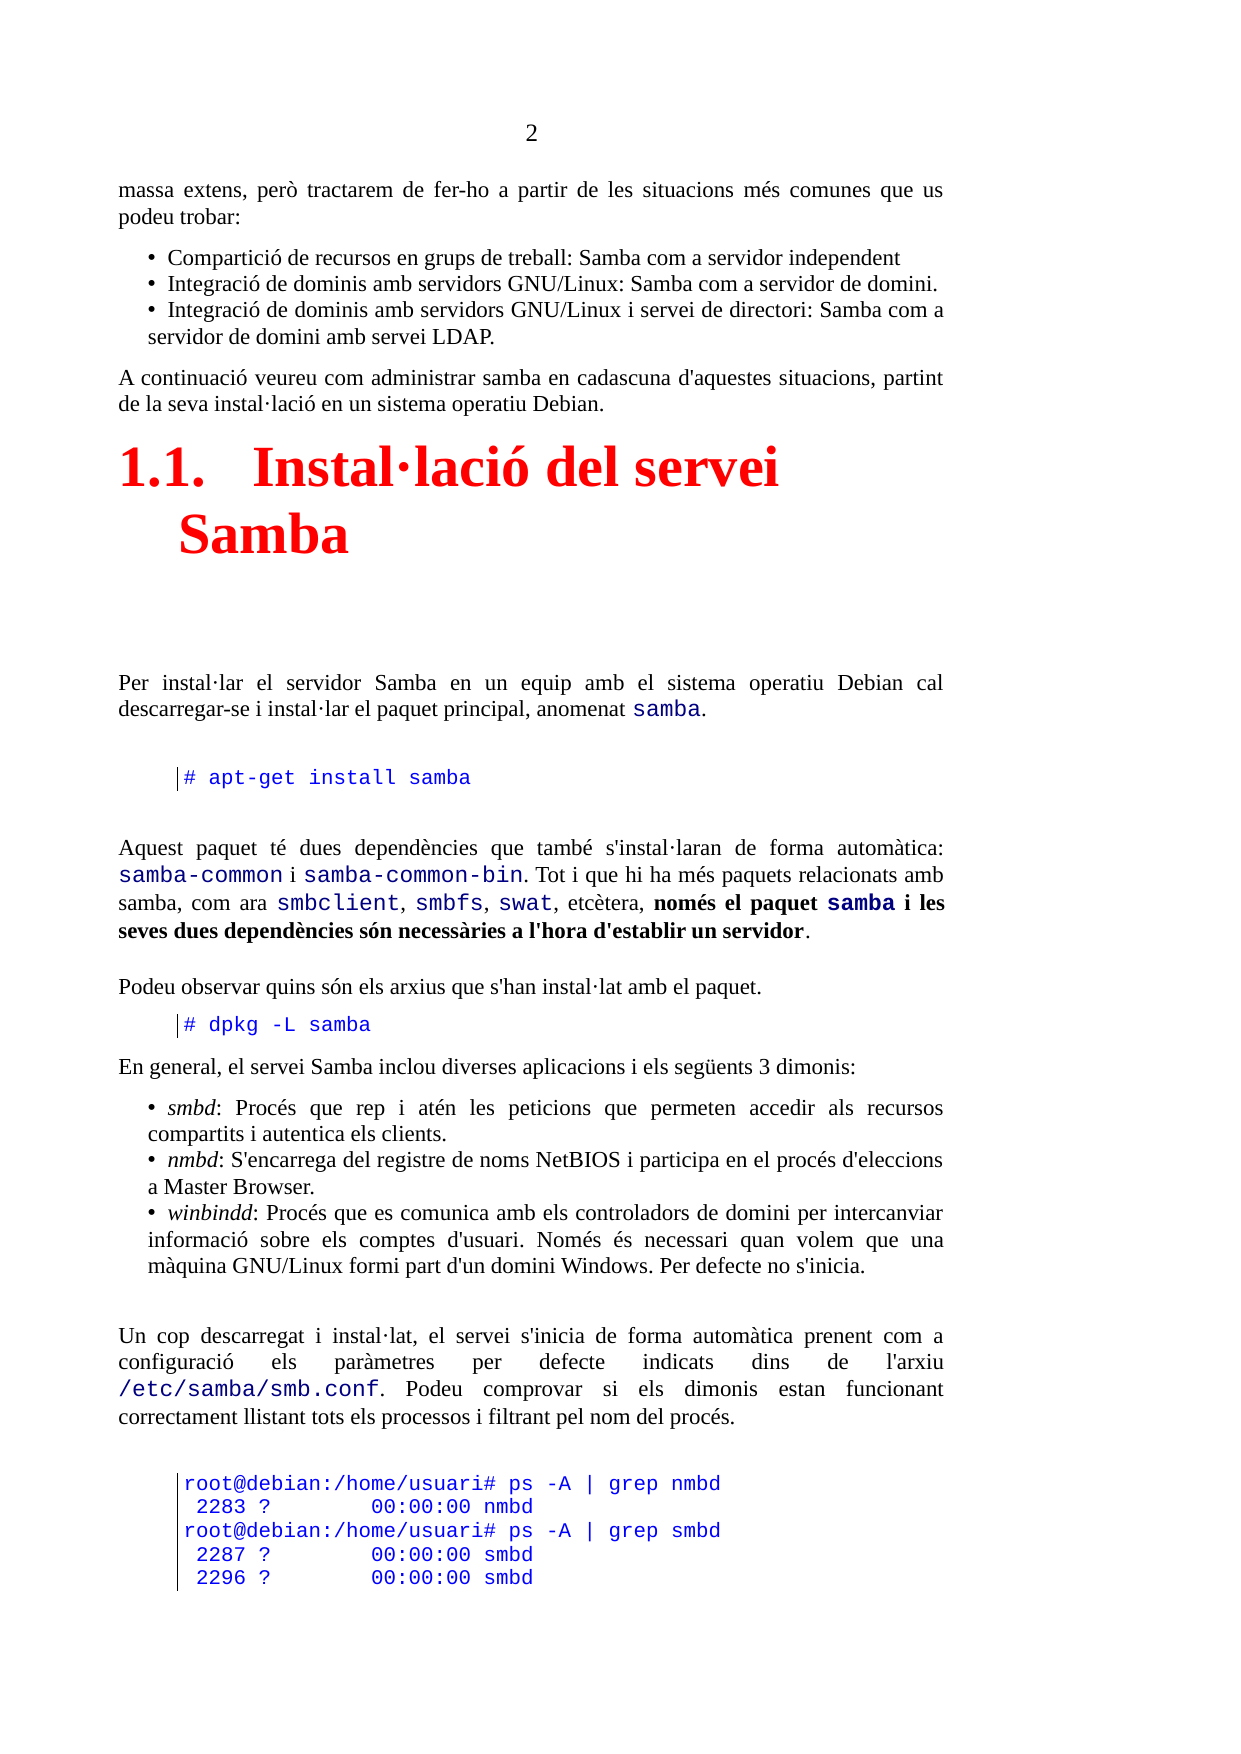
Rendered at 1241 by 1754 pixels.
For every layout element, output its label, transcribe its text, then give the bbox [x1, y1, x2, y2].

text Un cop descarregat i instal·lat, el servei s'inicia de forma automàtica prenent com a configuració els paràmetres per defecte indicats dins de l'arxiu /etc/samba/smb.conf. Podeu comprovar si els dimonis estan funcionant correctament llistant tots els processos i filtrant pel nom del procés. [118, 1322, 945, 1429]
text A continuació veureu com administrar samba en cadascuna d'aquestes situacions, partint de la seva instal·lació en un sistema operatiu Debian. [118, 364, 945, 417]
text Podeu observar quins són els arxius que s'han instal·lat amb el paquet. [118, 973, 945, 999]
text root@debian:/home/usuari# ps -A | grep smbd [178, 1520, 886, 1544]
text root@debian:/home/usuari# ps -A | grep nmbd [178, 1473, 886, 1496]
text 2287 ? 00:00:00 smbd [178, 1544, 886, 1567]
text # dpkg -L samba [178, 1014, 886, 1038]
list nmbd: S'encarrega del registre de noms NetBIOS i participa en el procés d'eleccions a Master Browser. [148, 1147, 945, 1199]
list Compartició de recursos en grups de treball: Samba com a servidor independent [148, 244, 945, 270]
list Integració de dominis amb servidors GNU/Linux: Samba com a servidor de domini. [148, 270, 945, 297]
list Integració de dominis amb servidors GNU/Linux i servei de directori: Samba com a servidor de domini amb servei LDAP. [148, 297, 945, 349]
text 2296 ? 00:00:00 smbd [178, 1567, 886, 1591]
text # apt-get install samba [178, 767, 886, 791]
text Aquest paquet té dues dependències que també s'instal·laran de forma automàtica: samba-common i samba-common-bin. Tot i que hi ha més paquets relacionats amb samba, com ara smbclient, smbfs, swat, etcètera, només el paquet samba i les seves dues dependències són necessàries a l'hora d'establir un servidor. [118, 834, 945, 943]
list smbd: Procés que rep i atén les peticions que permeten accedir als recursos compartits i autentica els clients. [148, 1094, 945, 1147]
text En general, el servei Samba inclou diverses aplicacions i els següents 3 dimonis: [118, 1053, 945, 1079]
subtitle Instal·lació del servei Samba [118, 432, 945, 566]
list winbindd: Procés que es comunica amb els controladors de domini per intercanviar informació sobre els comptes d'usuari. Només és necessari quan volem que una màquina GNU/Linux formi part d'un domini Windows. Per defecte no s'inicia. [148, 1199, 945, 1278]
text 2283 ? 00:00:00 nmbd [178, 1496, 886, 1520]
text Per instal·lar el servidor Samba en un equip amb el sistema operatiu Debian cal descarregar-se i instal·lar el paquet principal, anomenat samba. [118, 669, 945, 724]
text massa extens, però tractarem de fer-ho a partir de les situacions més comunes que us podeu trobar: [118, 176, 945, 229]
